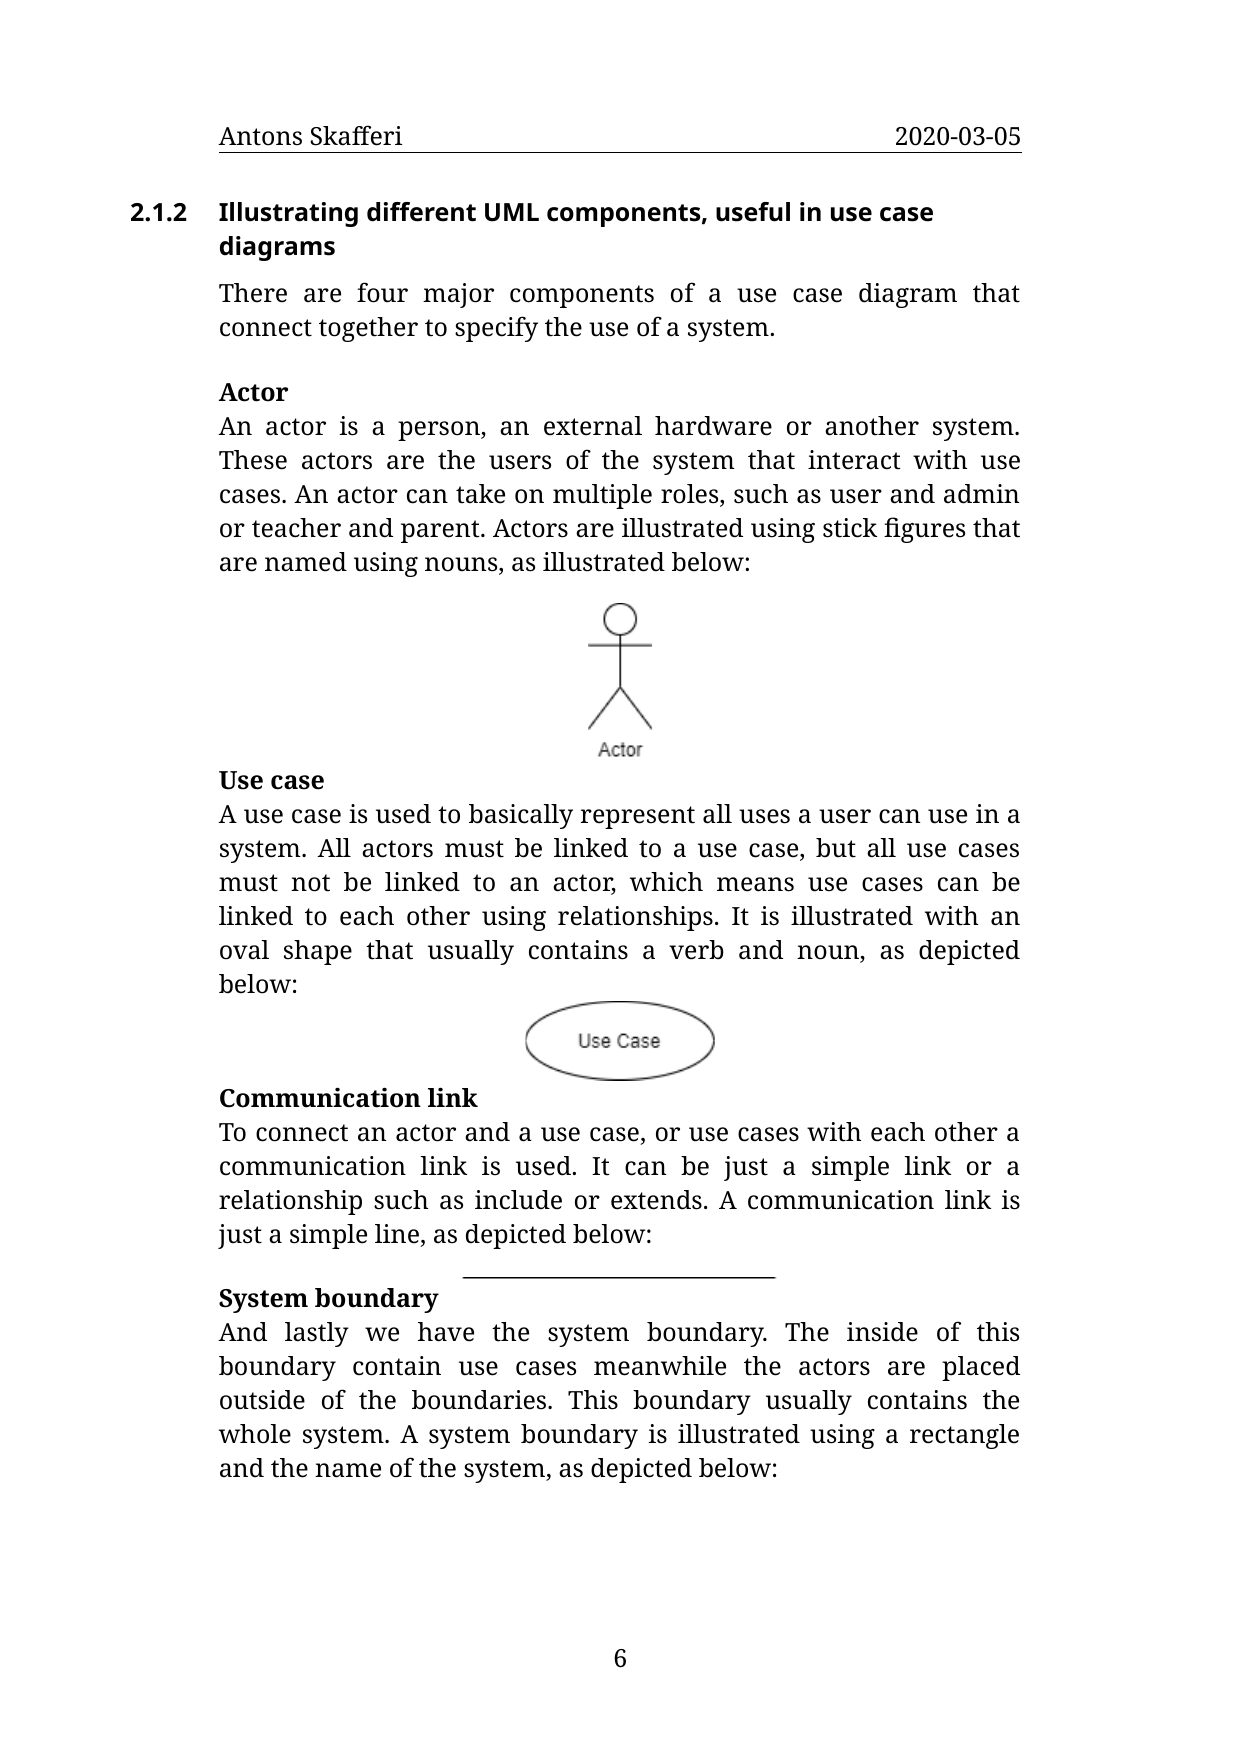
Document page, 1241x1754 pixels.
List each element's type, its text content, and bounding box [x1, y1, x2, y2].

text To connect an actor and a use case, or use cases with each other a communication link is used. It can be just a simple link or a relationship such as include or extends. A communication link is just a simple line, as depicted below: [218, 1115, 1022, 1251]
text Actor An actor is a person, an external hardware or another system. These actors are the users of the system that interact with use cases. An actor can take on multiple roles, such as user and admin or teacher and parent. Actors are illustrated using stick figures that are named using nouns, as illustrated below: [218, 374, 1022, 578]
picture [462, 1277, 778, 1281]
text And lastly we have the system boundary. The inside of this boundary contain use cases meanwhile the actors are placed outside of the boundaries. This boundary usually contains the whole system. A system boundary is illustrated using a rectangle and the name of the system, as depicted below: [218, 1315, 1022, 1485]
text A use case is used to basically represent all uses a user can use in a system. All actors must be linked to a use case, but all use cases must not be linked to an actor, which means use cases can be linked to each other using relationships. It is illustrated with an oval shape that usually contains a verb and noun, as depicted below: [218, 797, 1022, 1001]
text Communication link [218, 1001, 1022, 1115]
text There are four major components of a use case diagram that connect together to specify the use of a system. [218, 275, 1022, 343]
picture [525, 1001, 715, 1081]
picture [588, 603, 653, 763]
text Use case [218, 603, 1022, 797]
subtitle Illustrating different UML components, useful in use case diagrams [130, 194, 1022, 262]
text System boundary [218, 1251, 1022, 1315]
